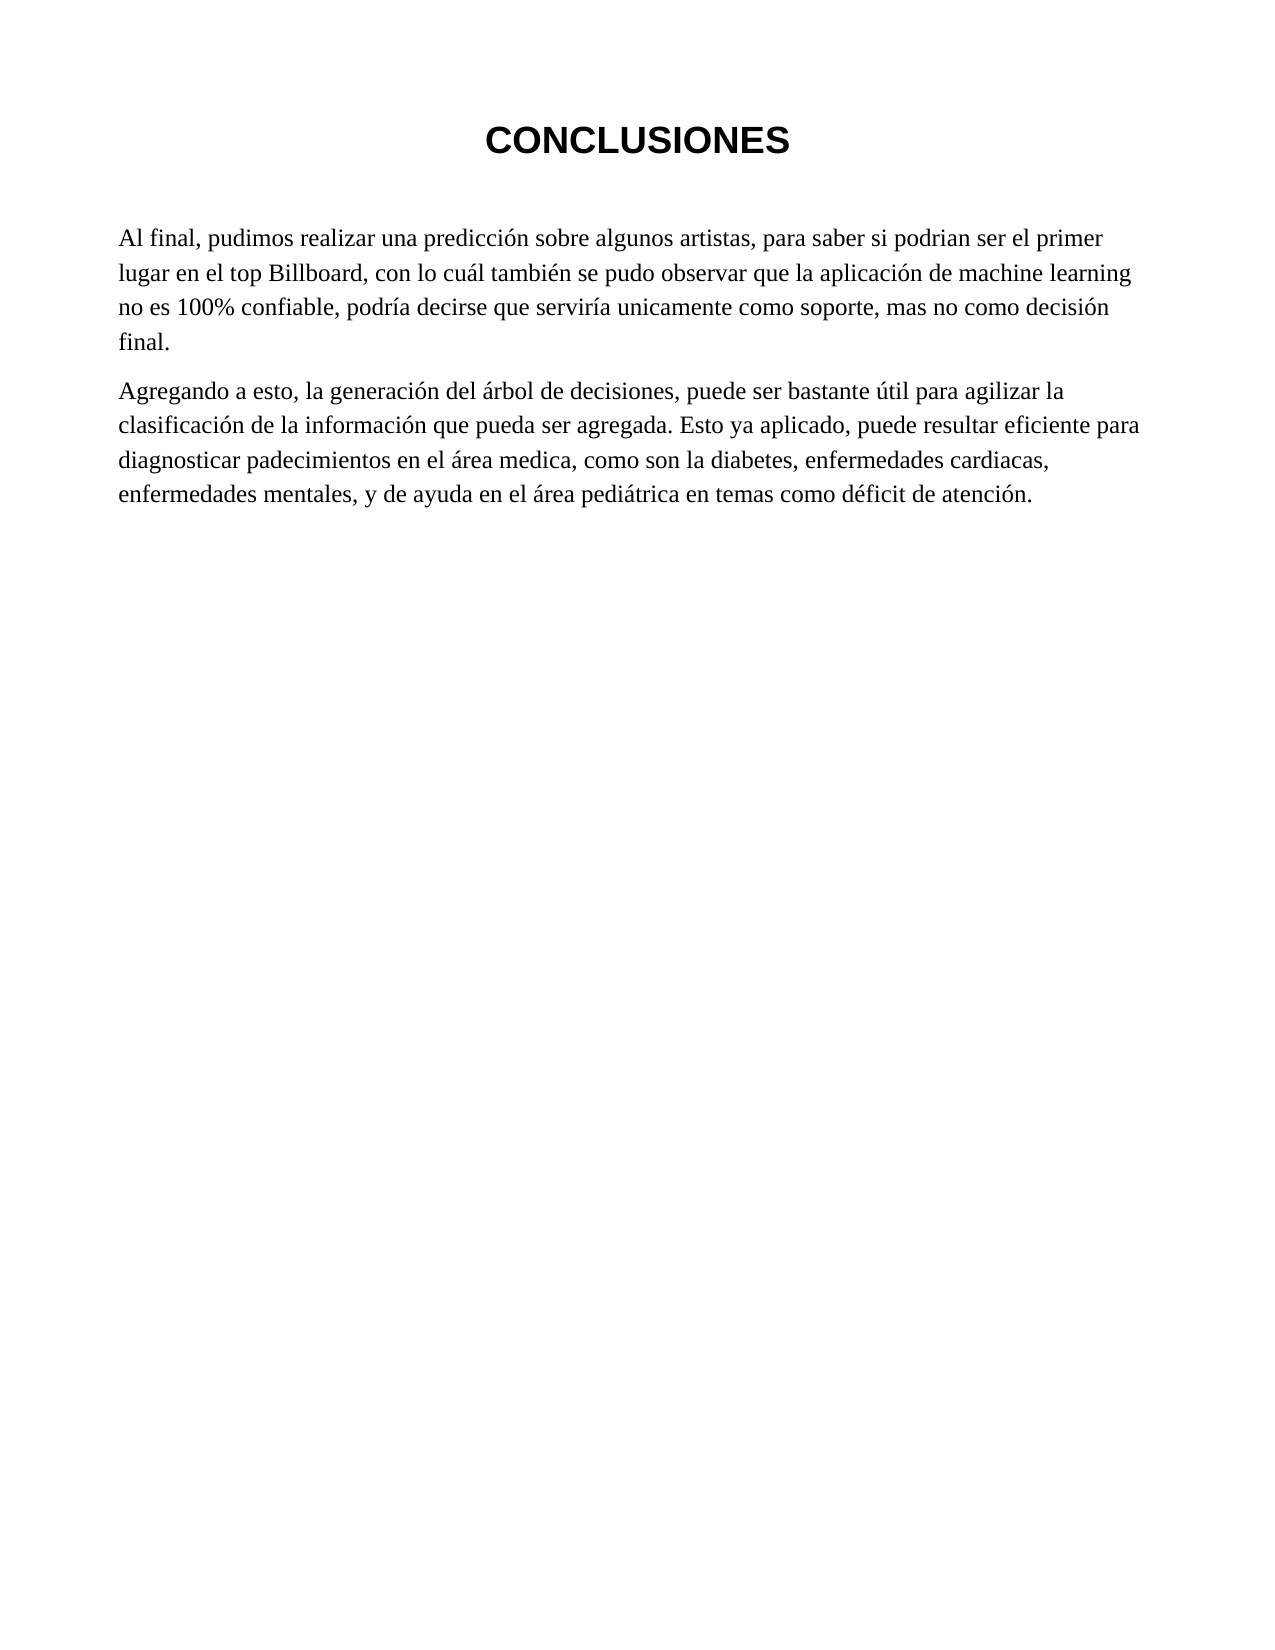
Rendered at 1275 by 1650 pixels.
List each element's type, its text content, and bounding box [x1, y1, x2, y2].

text Agregando a esto, la generación del árbol de decisiones, puede ser bastante útil para agilizar la clasificación de la información que pueda ser agregada. Esto ya aplicado, puede resultar eficiente para diagnosticar padecimientos en el área medica, como son la diabetes, enfermedades cardiacas, enfermedades mentales, y de ayuda en el área pediátrica en temas como déficit de atención. [118, 376, 1157, 508]
subtitle CONCLUSIONES [118, 118, 1157, 162]
text Al final, pudimos realizar una predicción sobre algunos artistas, para saber si podrian ser el primer lugar en el top Billboard, con lo cuál también se pudo observar que la aplicación de machine learning no es 100% confiable, podría decirse que serviría unicamente como soporte, mas no como decisión final. [118, 223, 1157, 356]
